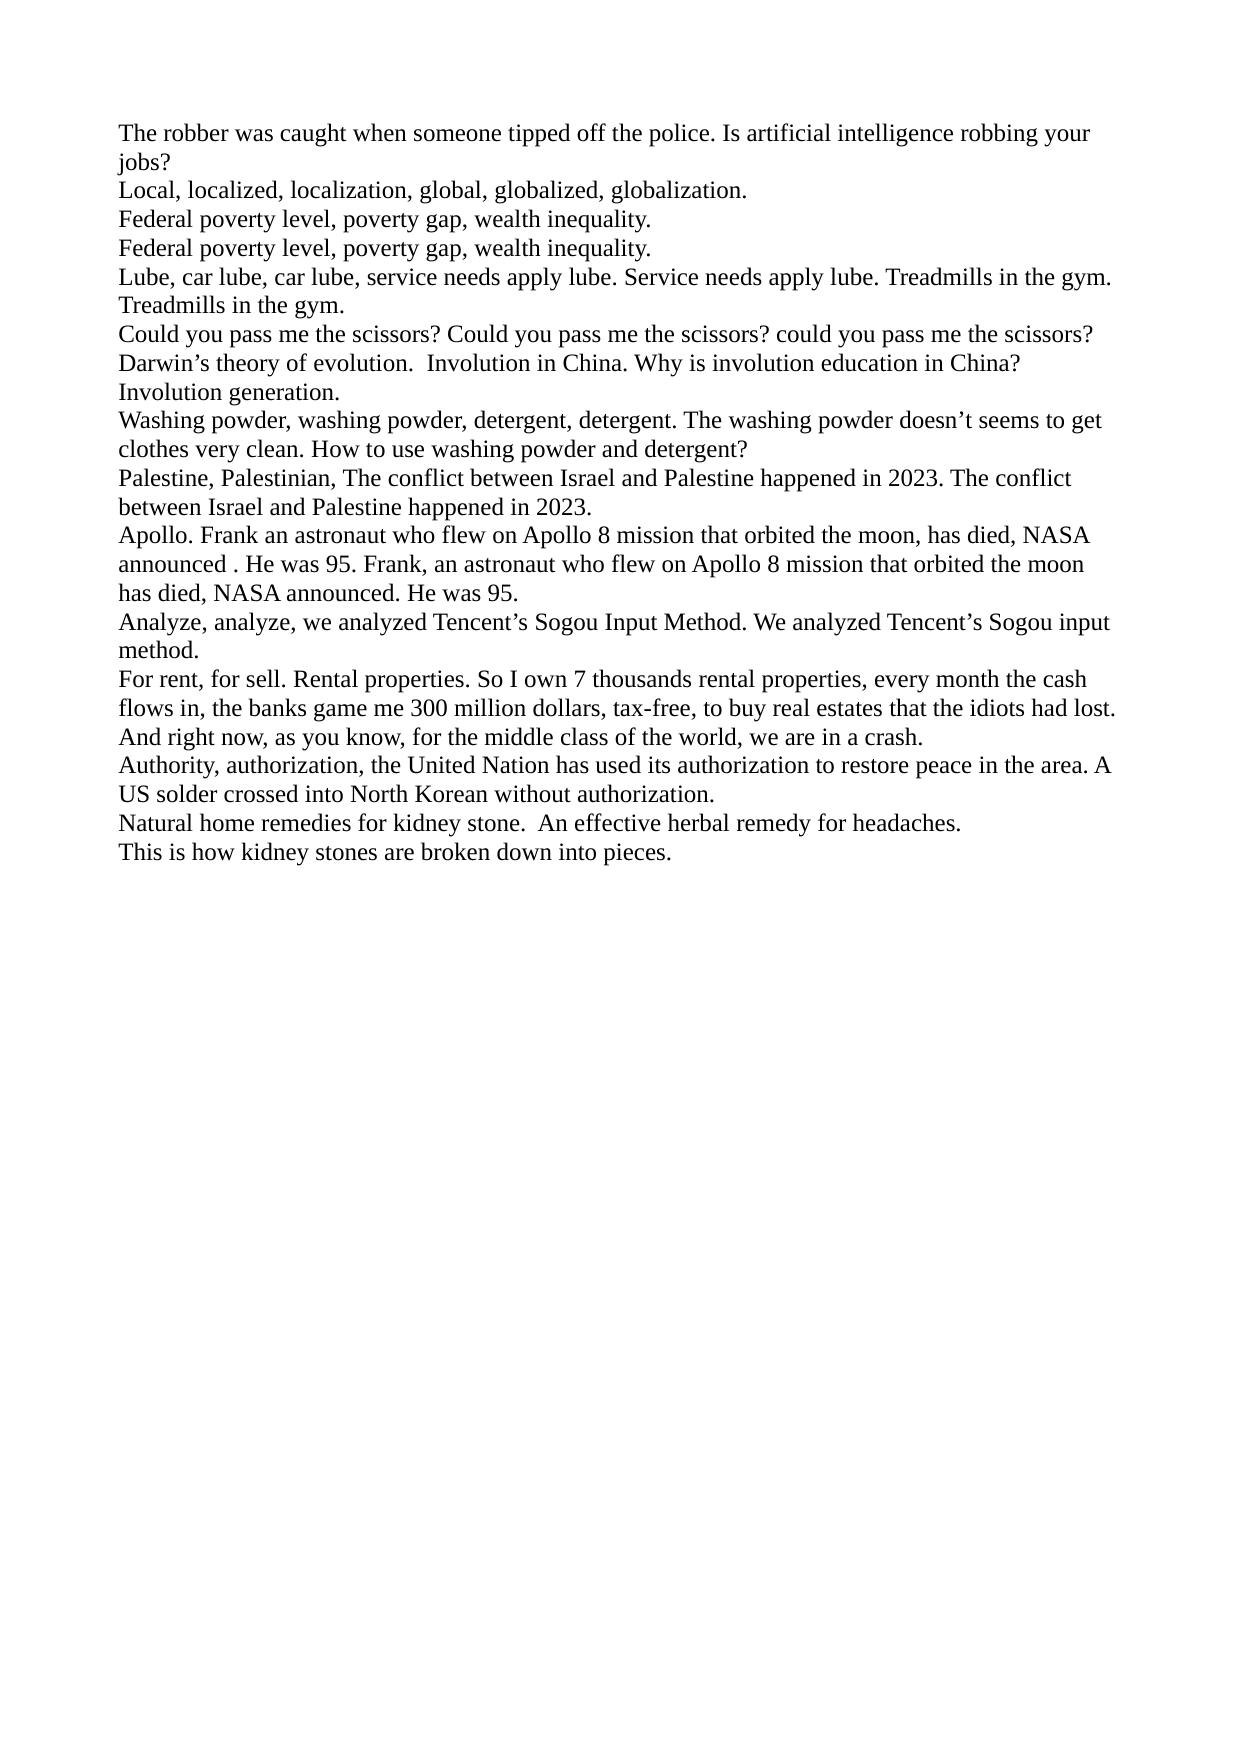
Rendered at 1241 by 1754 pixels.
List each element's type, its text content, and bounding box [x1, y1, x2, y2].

text Local, localized, localization, global, globalized, globalization. [118, 176, 1122, 204]
text Federal poverty level, poverty gap, wealth inequality. [118, 233, 1122, 262]
text For rent, for sell. Rental properties. So I own 7 thousands rental properties, every month the cash flows in, the banks game me 300 million dollars, tax-free, to buy real estates that the idiots had lost. And right now, as you know, for the middle class of the world, we are in a crash. [118, 664, 1122, 751]
text Federal poverty level, poverty gap, wealth inequality. [118, 204, 1122, 233]
text Authority, authorization, the United Nation has used its authorization to restore peace in the area. A US solder crossed into North Korean without authorization. [118, 751, 1122, 808]
text This is how kidney stones are broken down into pieces. [118, 837, 1122, 866]
text Apollo. Frank an astronaut who flew on Apollo 8 mission that orbited the moon, has died, NASA announced . He was 95. Frank, an astronaut who flew on Apollo 8 mission that orbited the moon has died, NASA announced. He was 95. [118, 521, 1122, 607]
text The robber was caught when someone tipped off the police. Is artificial intelligence robbing your jobs? [118, 118, 1122, 176]
text Could you pass me the scissors? Could you pass me the scissors? could you pass me the scissors? [118, 319, 1122, 348]
text Natural home remedies for kidney stone. An effective herbal remedy for headaches. [118, 808, 1122, 837]
text Darwin’s theory of evolution. Involution in China. Why is involution education in China? Involution generation. [118, 348, 1122, 406]
text Palestine, Palestinian, The conflict between Israel and Palestine happened in 2023. The conflict between Israel and Palestine happened in 2023. [118, 463, 1122, 521]
text Lube, car lube, car lube, service needs apply lube. Service needs apply lube. Treadmills in the gym. Treadmills in the gym. [118, 262, 1122, 319]
text Analyze, analyze, we analyzed Tencent’s Sogou Input Method. We analyzed Tencent’s Sogou input method. [118, 607, 1122, 664]
text Washing powder, washing powder, detergent, detergent. The washing powder doesn’t seems to get clothes very clean. How to use washing powder and detergent? [118, 406, 1122, 463]
